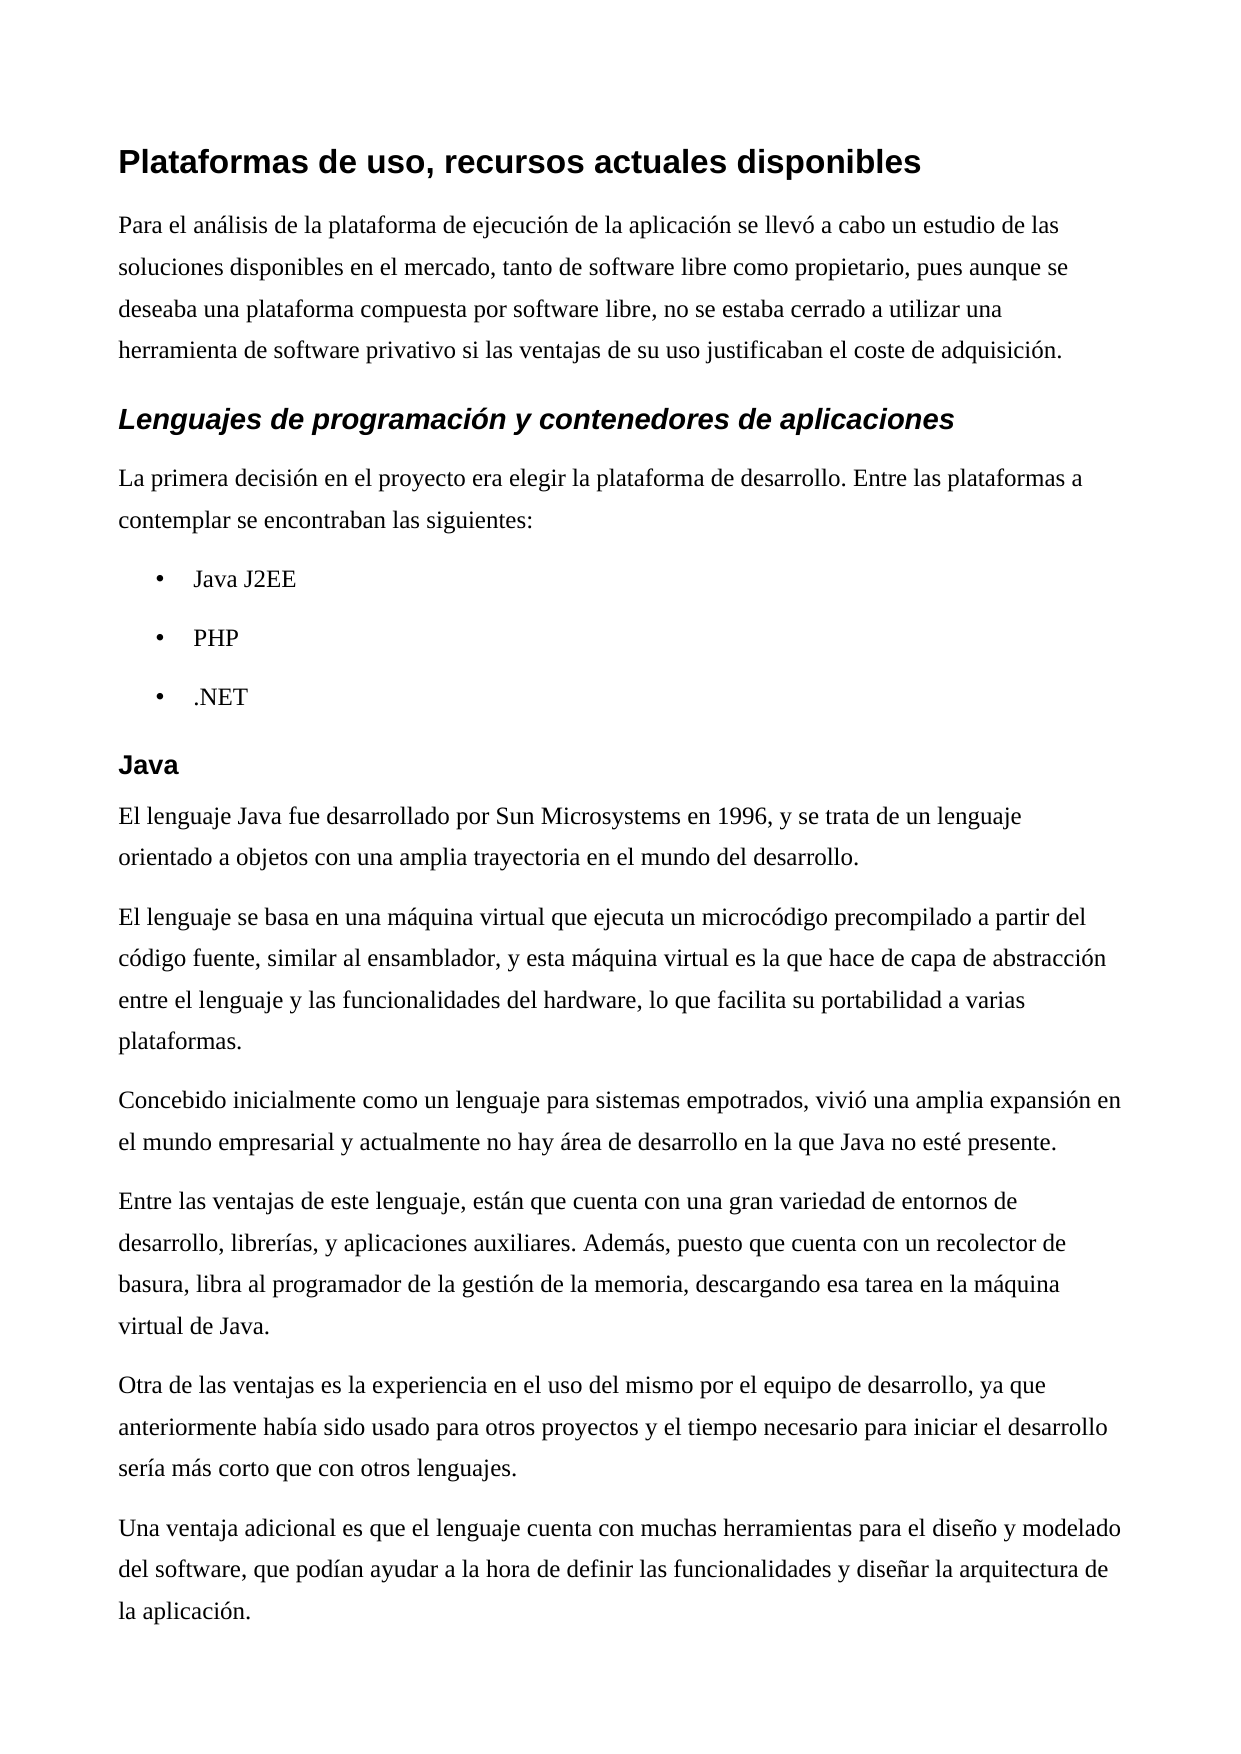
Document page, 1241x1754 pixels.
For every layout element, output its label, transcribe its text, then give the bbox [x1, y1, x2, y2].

text Otra de las ventajas es la experiencia en el uso del mismo por el equipo de desarrollo, ya que anteriormente había sido usado para otros proyectos y el tiempo necesario para iniciar el desarrollo sería más corto que con otros lenguajes. [118, 1371, 1122, 1482]
text La primera decisión en el proyecto era elegir la plataforma de desarrollo. Entre las plataformas a contemplar se encontraban las siguientes: [118, 464, 1122, 533]
list Java J2EE [156, 565, 1122, 593]
text Una ventaja adicional es que el lenguaje cuenta con muchas herramientas para el diseño y modelado del software, que podían ayudar a la hora de definir las funcionalidades y diseñar la arquitectura de la aplicación. [118, 1514, 1122, 1624]
list .NET [156, 683, 1122, 711]
subtitle Plataformas de uso, recursos actuales disponibles [118, 143, 1122, 180]
text Concebido inicialmente como un lenguaje para sistemas empotrados, vivió una amplia expansión en el mundo empresarial y actualmente no hay área de desarrollo en la que Java no esté presente. [118, 1087, 1122, 1156]
text Para el análisis de la plataforma de ejecución de la aplicación se llevó a cabo un estudio de las soluciones disponibles en el mercado, tanto de software libre como propietario, pues aunque se deseaba una plataforma compuesta por software libre, no se estaba cerrado a utilizar una herramienta de software privativo si las ventajas de su uso justificaban el coste de adquisición. [118, 212, 1122, 364]
subtitle Lenguajes de programación y contenedores de aplicaciones [118, 403, 1122, 435]
text El lenguaje se basa en una máquina virtual que ejecuta un microcódigo precompilado a partir del código fuente, similar al ensamblador, y esta máquina virtual es la que hace de capa de abstracción entre el lenguaje y las funcionalidades del hardware, lo que facilita su portabilidad a varias plataformas. [118, 903, 1122, 1055]
text Entre las ventajas de este lenguaje, están que cuenta con una gran variedad de entornos de desarrollo, librerías, y aplicaciones auxiliares. Además, puesto que cuenta con un recolector de basura, libra al programador de la gestión de la memoria, descargando esa tarea en la máquina virtual de Java. [118, 1187, 1122, 1340]
list PHP [156, 624, 1122, 652]
text El lenguaje Java fue desarrollado por Sun Microsystems en 1996, y se trata de un lenguaje orientado a objetos con una amplia trayectoria en el mundo del desarrollo. [118, 802, 1122, 871]
subtitle Java [118, 750, 1122, 780]
